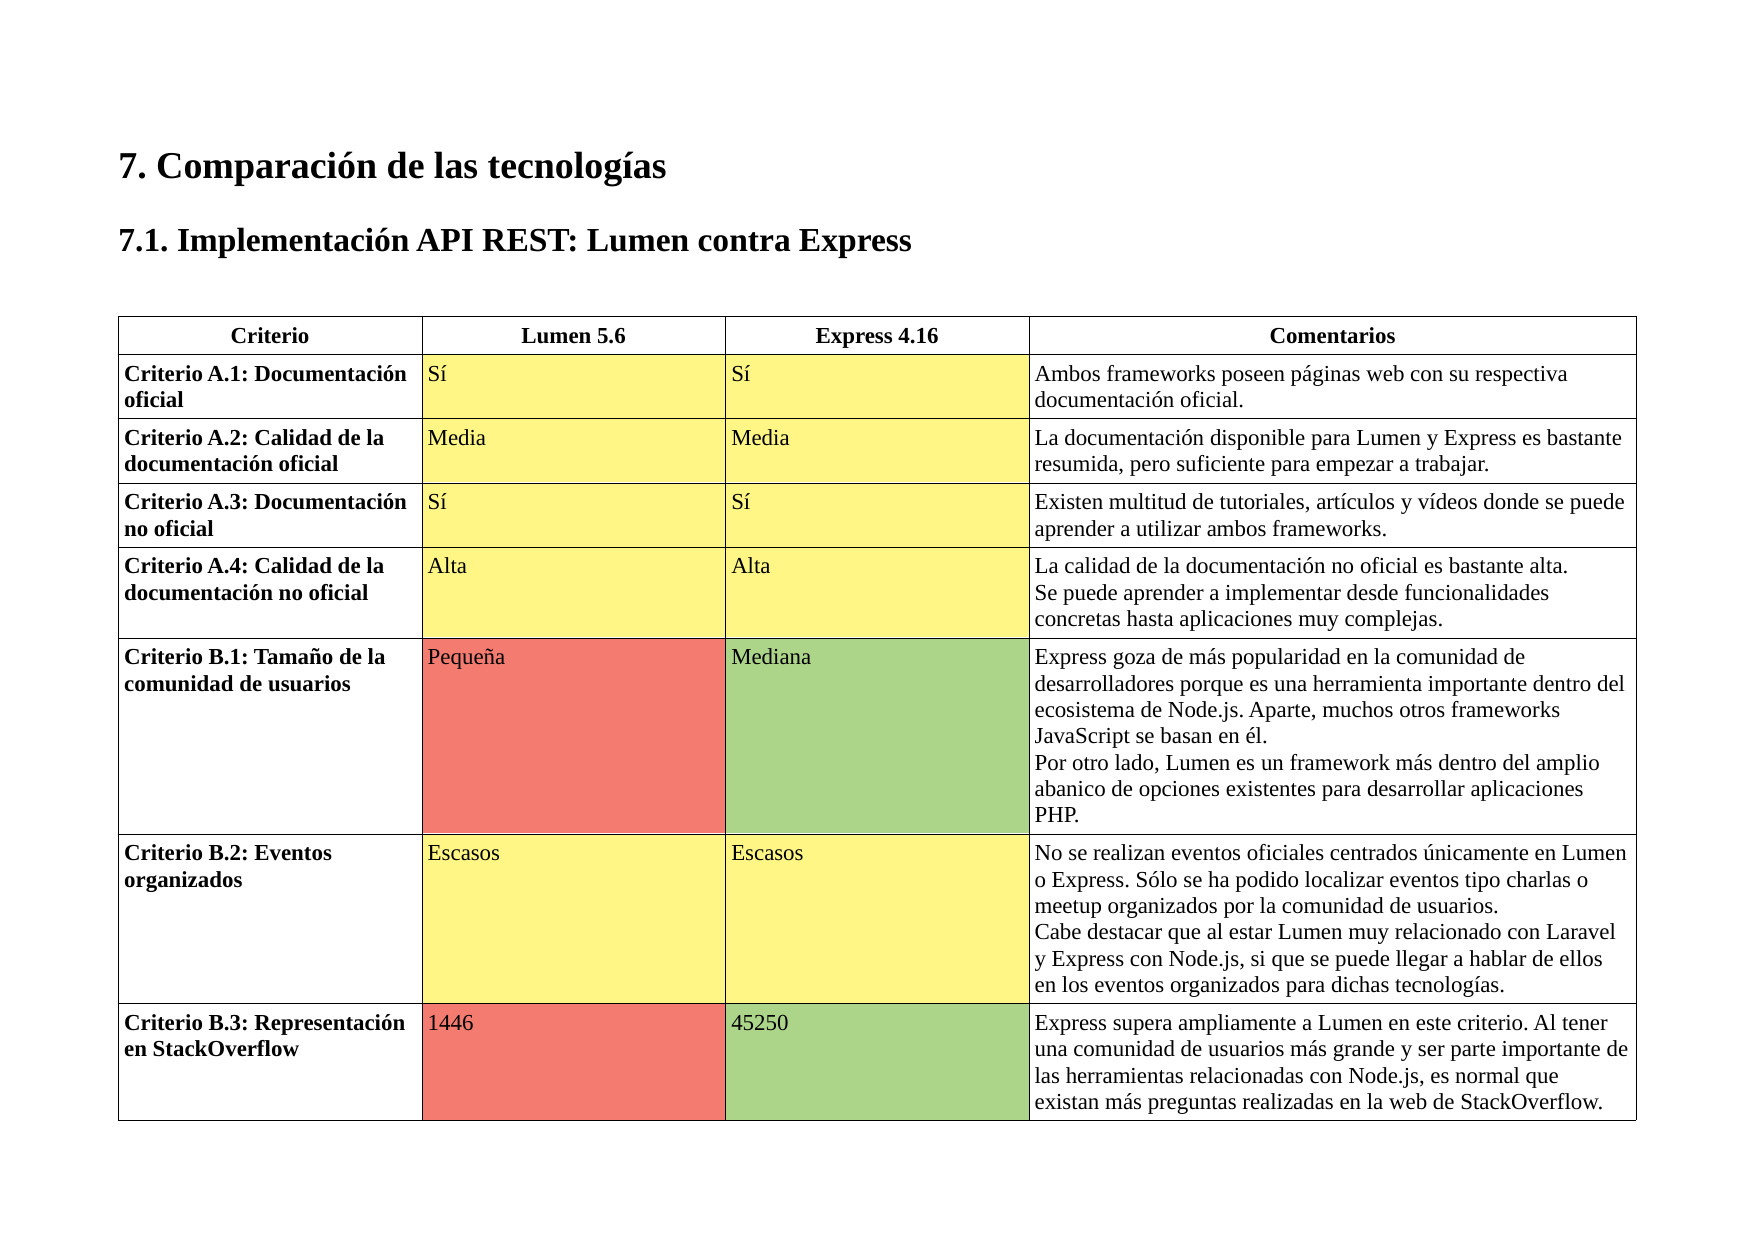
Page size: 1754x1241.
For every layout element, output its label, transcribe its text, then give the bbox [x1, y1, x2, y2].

table_cell Sí [726, 355, 1029, 418]
table_cell Criterio B.1: Tamaño de la comunidad de usuarios [119, 639, 422, 833]
table_cell 45250 [726, 1004, 1029, 1120]
table_cell Media [726, 419, 1029, 482]
table_cell Sí [726, 484, 1029, 547]
table_header Criterio [119, 317, 422, 354]
table_cell Existen multitud de tutoriales, artículos y vídeos donde se puede aprender a utilizar ambos frameworks. [1030, 484, 1636, 547]
table_cell Criterio A.1: Documentación oficial [119, 355, 422, 418]
table_cell Escasos [726, 835, 1029, 1003]
table_cell Criterio A.4: Calidad de la documentación no oficial [119, 548, 422, 637]
table_cell Sí [423, 484, 725, 547]
table_cell Pequeña [423, 639, 725, 833]
table_cell Sí [423, 355, 725, 418]
table_cell Alta [726, 548, 1029, 637]
table_header Lumen 5.6 [423, 317, 725, 354]
table_cell Criterio B.2: Eventos organizados [119, 835, 422, 1003]
subtitle 7.1. Implementación API REST: Lumen contra Express [118, 220, 1636, 259]
table_cell Media [423, 419, 725, 482]
table_cell Express supera ampliamente a Lumen en este criterio. Al tener una comunidad de usuarios más grande y ser parte importante de las herramientas relacionadas con Node.js, es normal que existan más preguntas realizadas en la web de StackOverflow. [1030, 1004, 1636, 1120]
table_cell Ambos frameworks poseen páginas web con su respectiva documentación oficial. [1030, 355, 1636, 418]
table_cell Criterio A.3: Documentación no oficial [119, 484, 422, 547]
table_cell No se realizan eventos oficiales centrados únicamente en Lumen o Express. Sólo se ha podido localizar eventos tipo charlas o meetup organizados por la comunidad de usuarios. Cabe destacar que al estar Lumen muy relacionado con Laravel y Express con Node.js, si que se puede llegar a hablar de ellos en los eventos organizados para dichas tecnologías. [1030, 835, 1636, 1003]
table_cell 1446 [423, 1004, 725, 1120]
table_cell Mediana [726, 639, 1029, 833]
table_header Comentarios [1030, 317, 1636, 354]
subtitle 7. Comparación de las tecnologías [118, 143, 1636, 187]
table_cell Criterio A.2: Calidad de la documentación oficial [119, 419, 422, 482]
table_cell La documentación disponible para Lumen y Express es bastante resumida, pero suficiente para empezar a trabajar. [1030, 419, 1636, 482]
table_cell Express goza de más popularidad en la comunidad de desarrolladores porque es una herramienta importante dentro del ecosistema de Node.js. Aparte, muchos otros frameworks JavaScript se basan en él. Por otro lado, Lumen es un framework más dentro del amplio abanico de opciones existentes para desarrollar aplicaciones PHP. [1030, 639, 1636, 833]
table_cell Criterio B.3: Representación en StackOverflow [119, 1004, 422, 1120]
table_cell La calidad de la documentación no oficial es bastante alta. Se puede aprender a implementar desde funcionalidades concretas hasta aplicaciones muy complejas. [1030, 548, 1636, 637]
table_cell Alta [423, 548, 725, 637]
table_header Express 4.16 [726, 317, 1029, 354]
table_cell Escasos [423, 835, 725, 1003]
